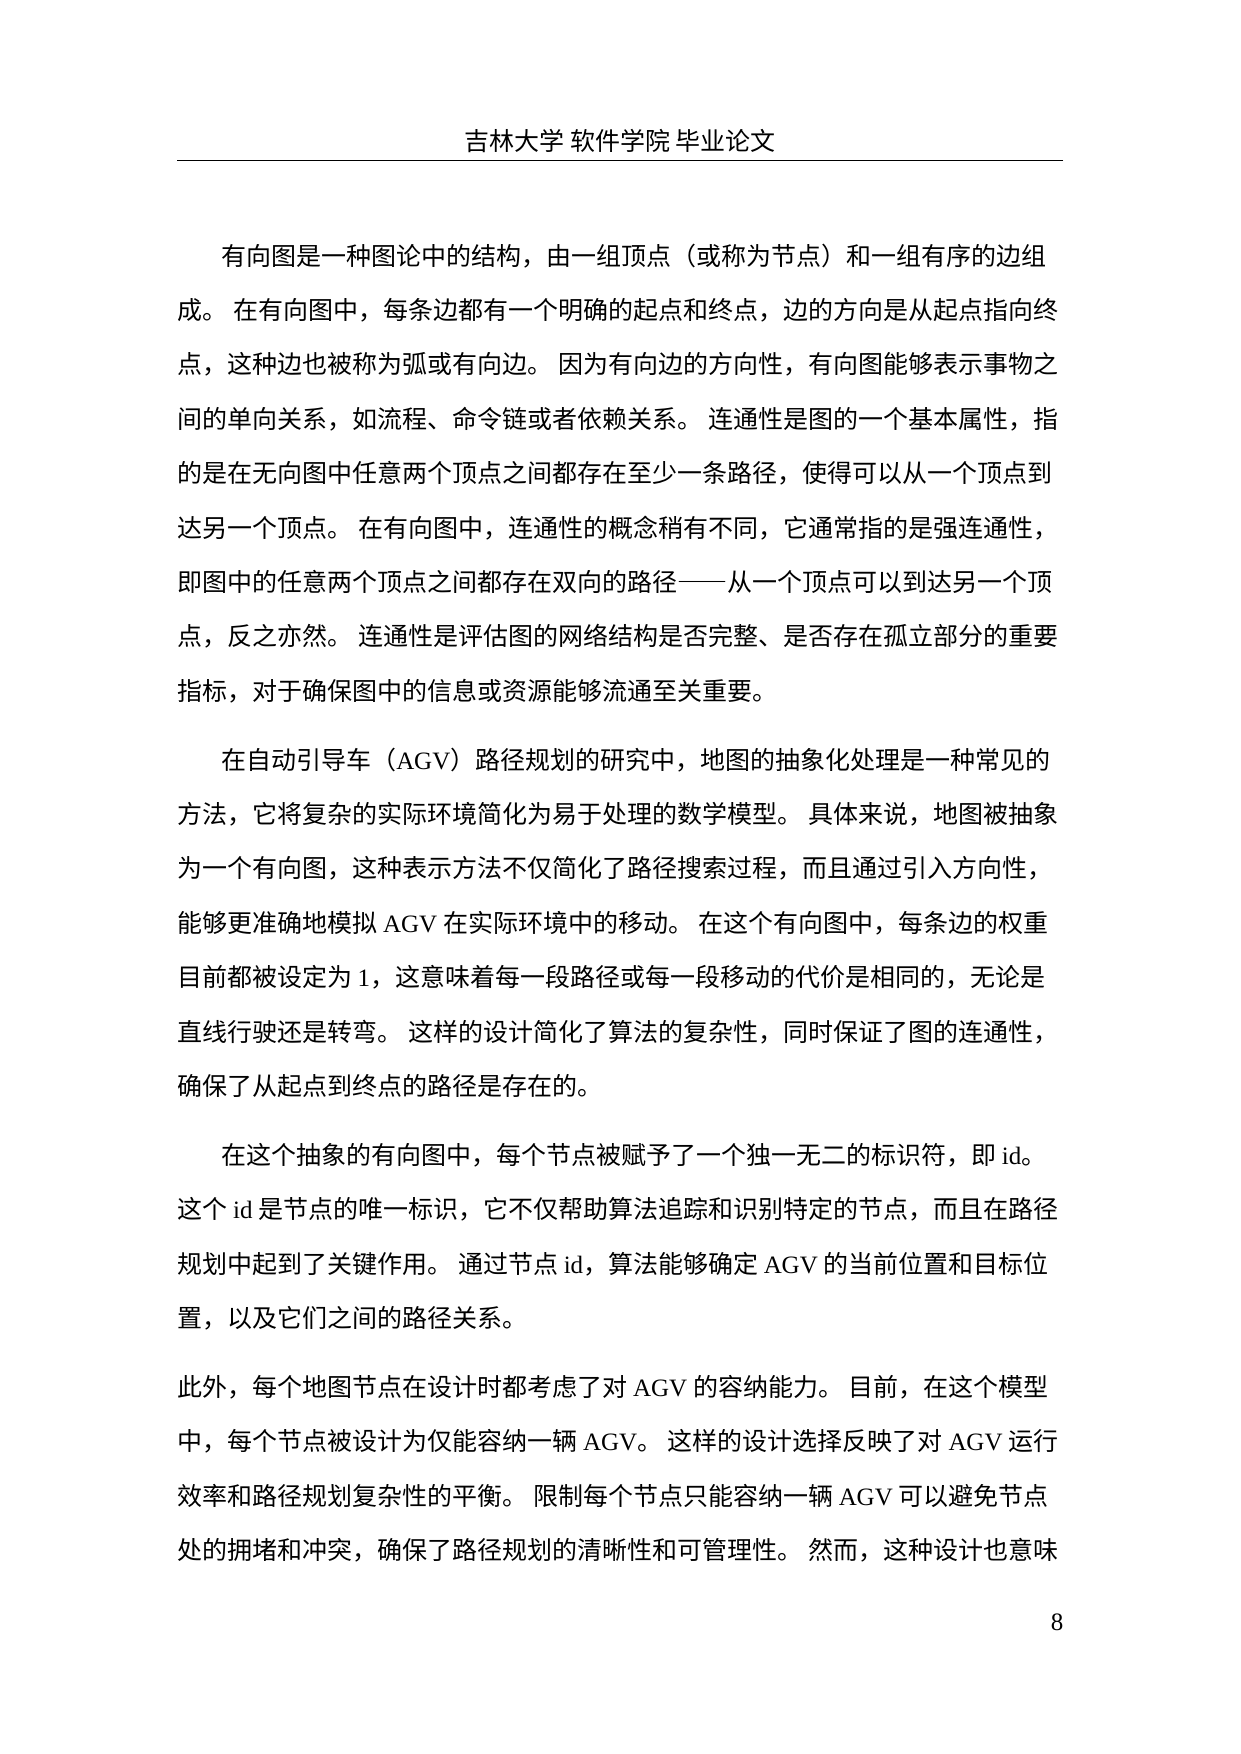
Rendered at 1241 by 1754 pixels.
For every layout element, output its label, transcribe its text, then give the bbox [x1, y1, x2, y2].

text 有向图是一种图论中的结构，由一组顶点（或称为节点）和一组有序的边组成。 在有向图中，每条边都有一个明确的起点和终点，边的方向是从起点指向终点，这种边也被称为弧或有向边。 因为有向边的方向性，有向图能够表示事物之间的单向关系，如流程、命令链或者依赖关系。 连通性是图的一个基本属性，指的是在无向图中任意两个顶点之间都存在至少一条路径，使得可以从一个顶点到达另一个顶点。 在有向图中，连通性的概念稍有不同，它通常指的是强连通性，即图中的任意两个顶点之间都存在双向的路径——从一个顶点可以到达另一个顶点，反之亦然。 连通性是评估图的网络结构是否完整、是否存在孤立部分的重要指标，对于确保图中的信息或资源能够流通至关重要。 [177, 236, 1063, 707]
text 在自动引导车（AGV）路径规划的研究中，地图的抽象化处理是一种常见的方法，它将复杂的实际环境简化为易于处理的数学模型。 具体来说，地图被抽象为一个有向图，这种表示方法不仅简化了路径搜索过程，而且通过引入方向性，能够更准确地模拟 AGV 在实际环境中的移动。 在这个有向图中，每条边的权重目前都被设定为1，这意味着每一段路径或每一段移动的代价是相同的，无论是直线行驶还是转弯。 这样的设计简化了算法的复杂性，同时保证了图的连通性，确保了从起点到终点的路径是存在的。 [177, 740, 1063, 1103]
text 在这个抽象的有向图中，每个节点被赋予了一个独一无二的标识符，即 id。 这个 id 是节点的唯一标识，它不仅帮助算法追踪和识别特定的节点，而且在路径规划中起到了关键作用。 通过节点 id，算法能够确定 AGV 的当前位置和目标位置，以及它们之间的路径关系。 [177, 1135, 1063, 1335]
text 此外，每个地图节点在设计时都考虑了对 AGV 的容纳能力。 目前，在这个模型中，每个节点被设计为仅能容纳一辆 AGV。 这样的设计选择反映了对 AGV 运行效率和路径规划复杂性的平衡。 限制每个节点只能容纳一辆 AGV 可以避免节点处的拥堵和冲突，确保了路径规划的清晰性和可管理性。 然而，这种设计也意味 [177, 1367, 1063, 1567]
